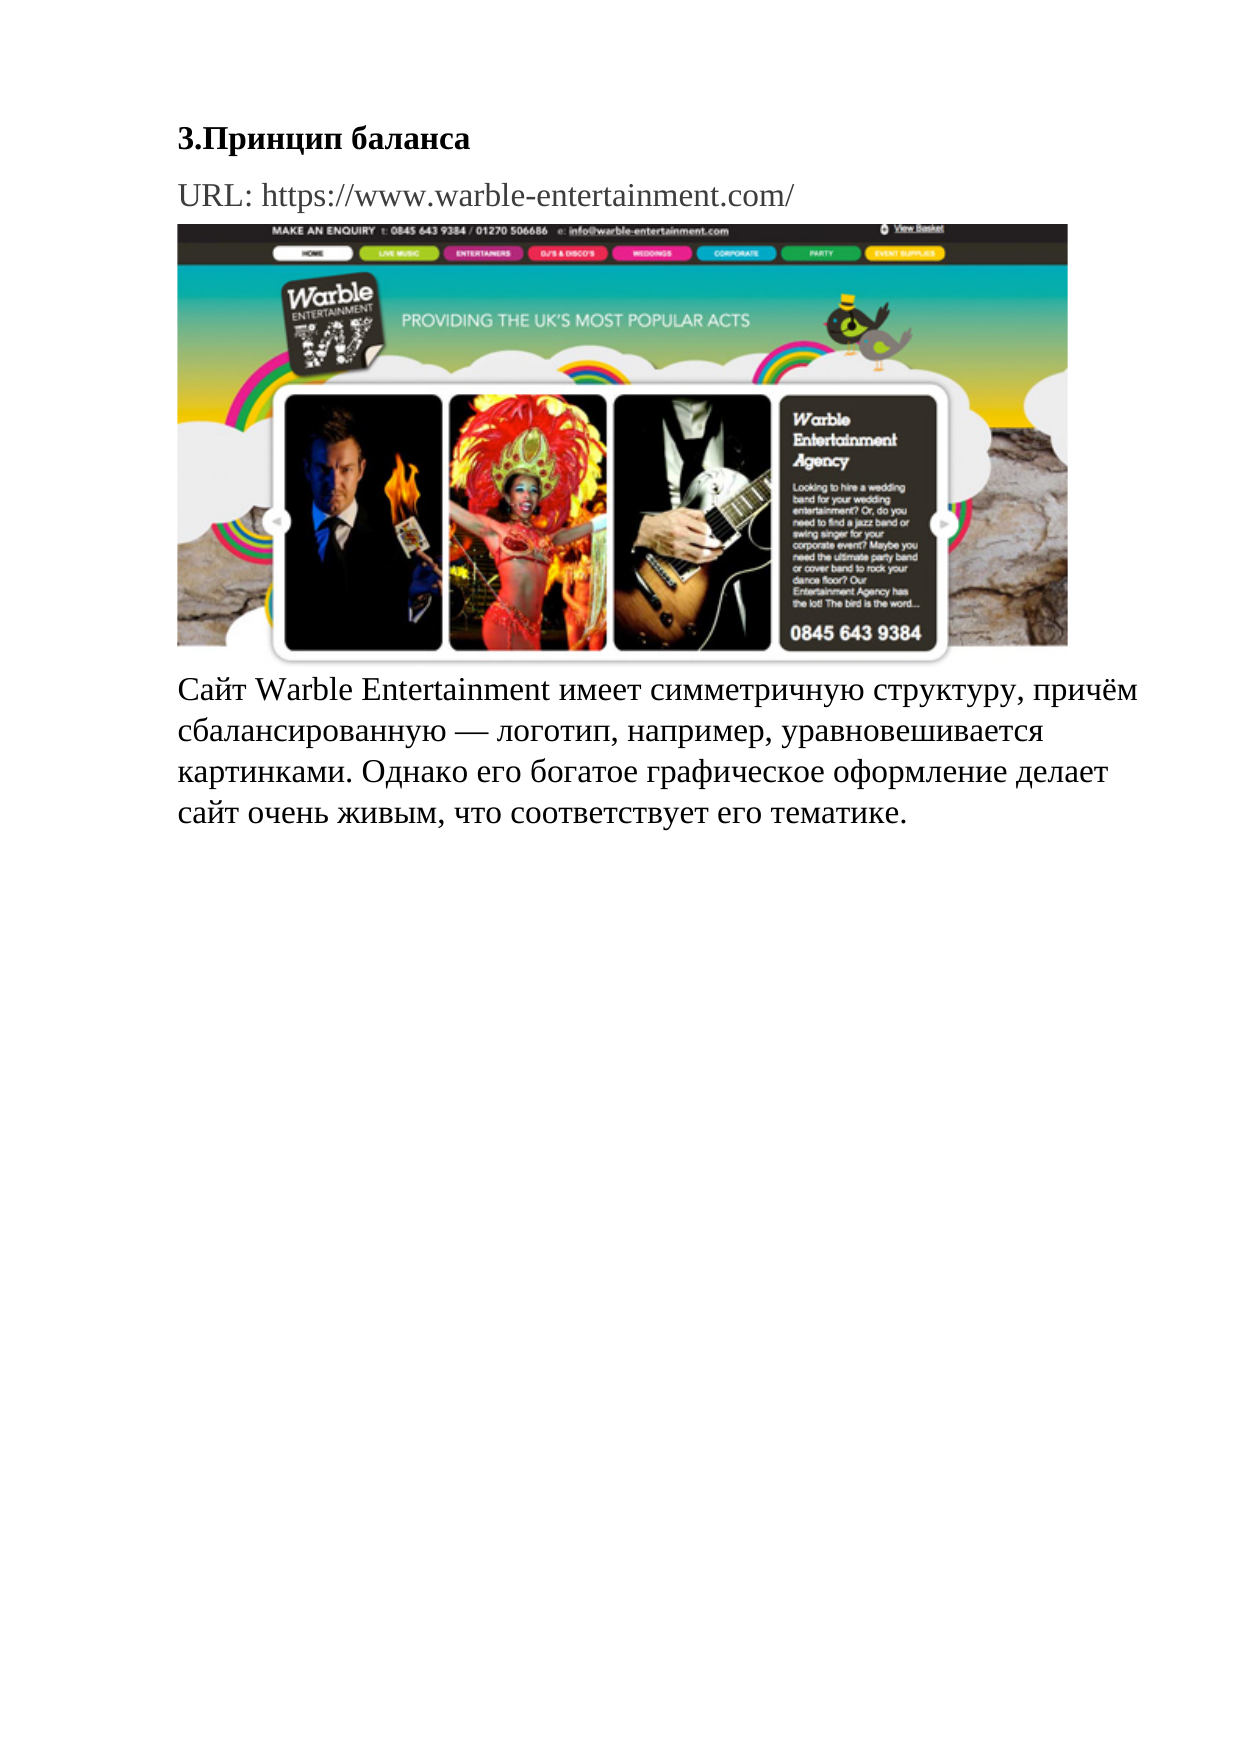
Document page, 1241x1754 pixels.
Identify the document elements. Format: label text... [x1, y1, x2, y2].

text 3.Принцип баланса [177, 118, 1152, 156]
text URL: https://www.warble-entertainment.com/ [177, 176, 1152, 214]
text Сайт Warble Entertainment имеет симметричную структуру, причём сбалансированную — логотип, например, уравновешивается картинками. Однако его богатое графическое оформление делает сайт очень живым, что соответствует его тематике. [177, 669, 1152, 831]
picture [177, 224, 1068, 667]
